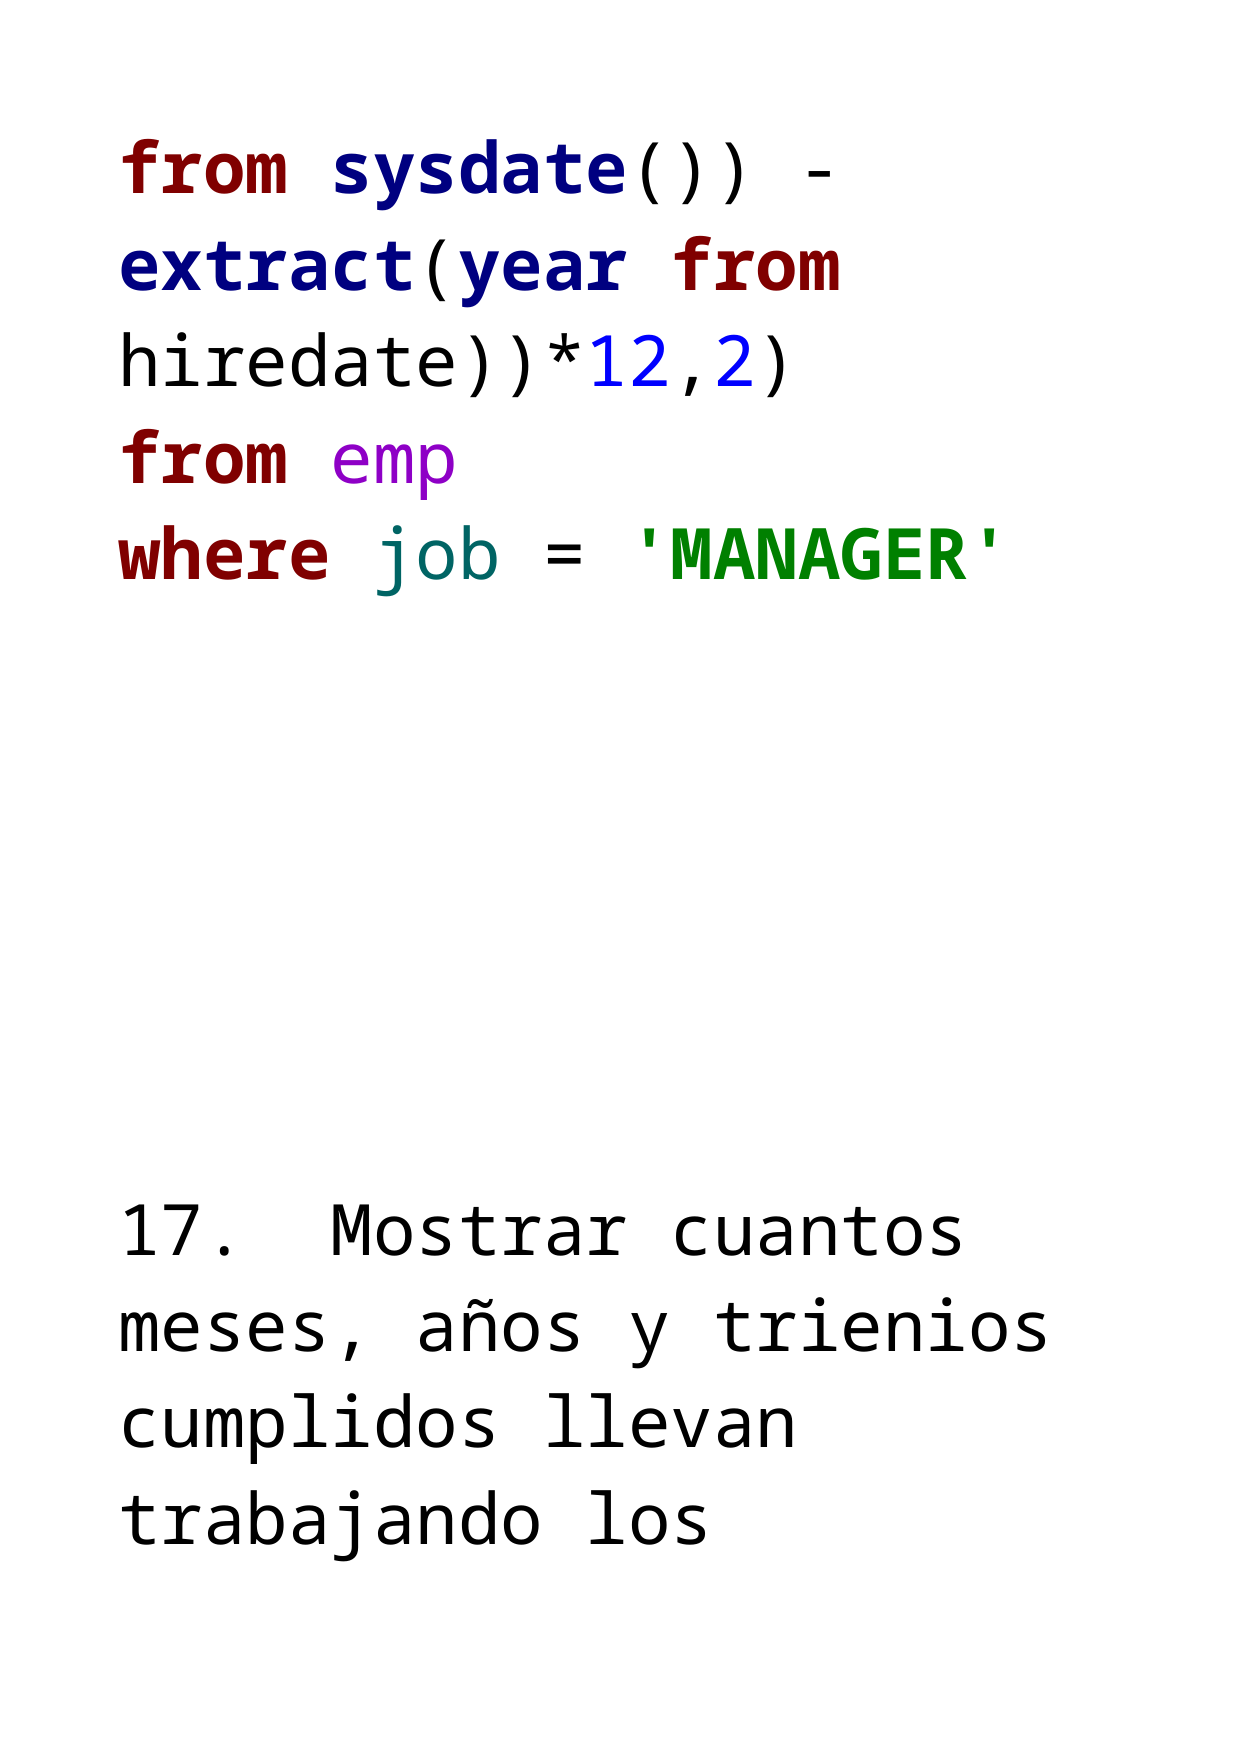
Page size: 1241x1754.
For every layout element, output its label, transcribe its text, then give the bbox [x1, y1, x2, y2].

text from emp [118, 407, 1122, 504]
text from sysdate()) - extract(year from hiredate))*12,2) [118, 118, 1122, 407]
text 17. Mostrar cuantos meses, años y trienios cumplidos llevan trabajando los [118, 1179, 1122, 1565]
text where job = 'MANAGER' [118, 504, 1122, 600]
